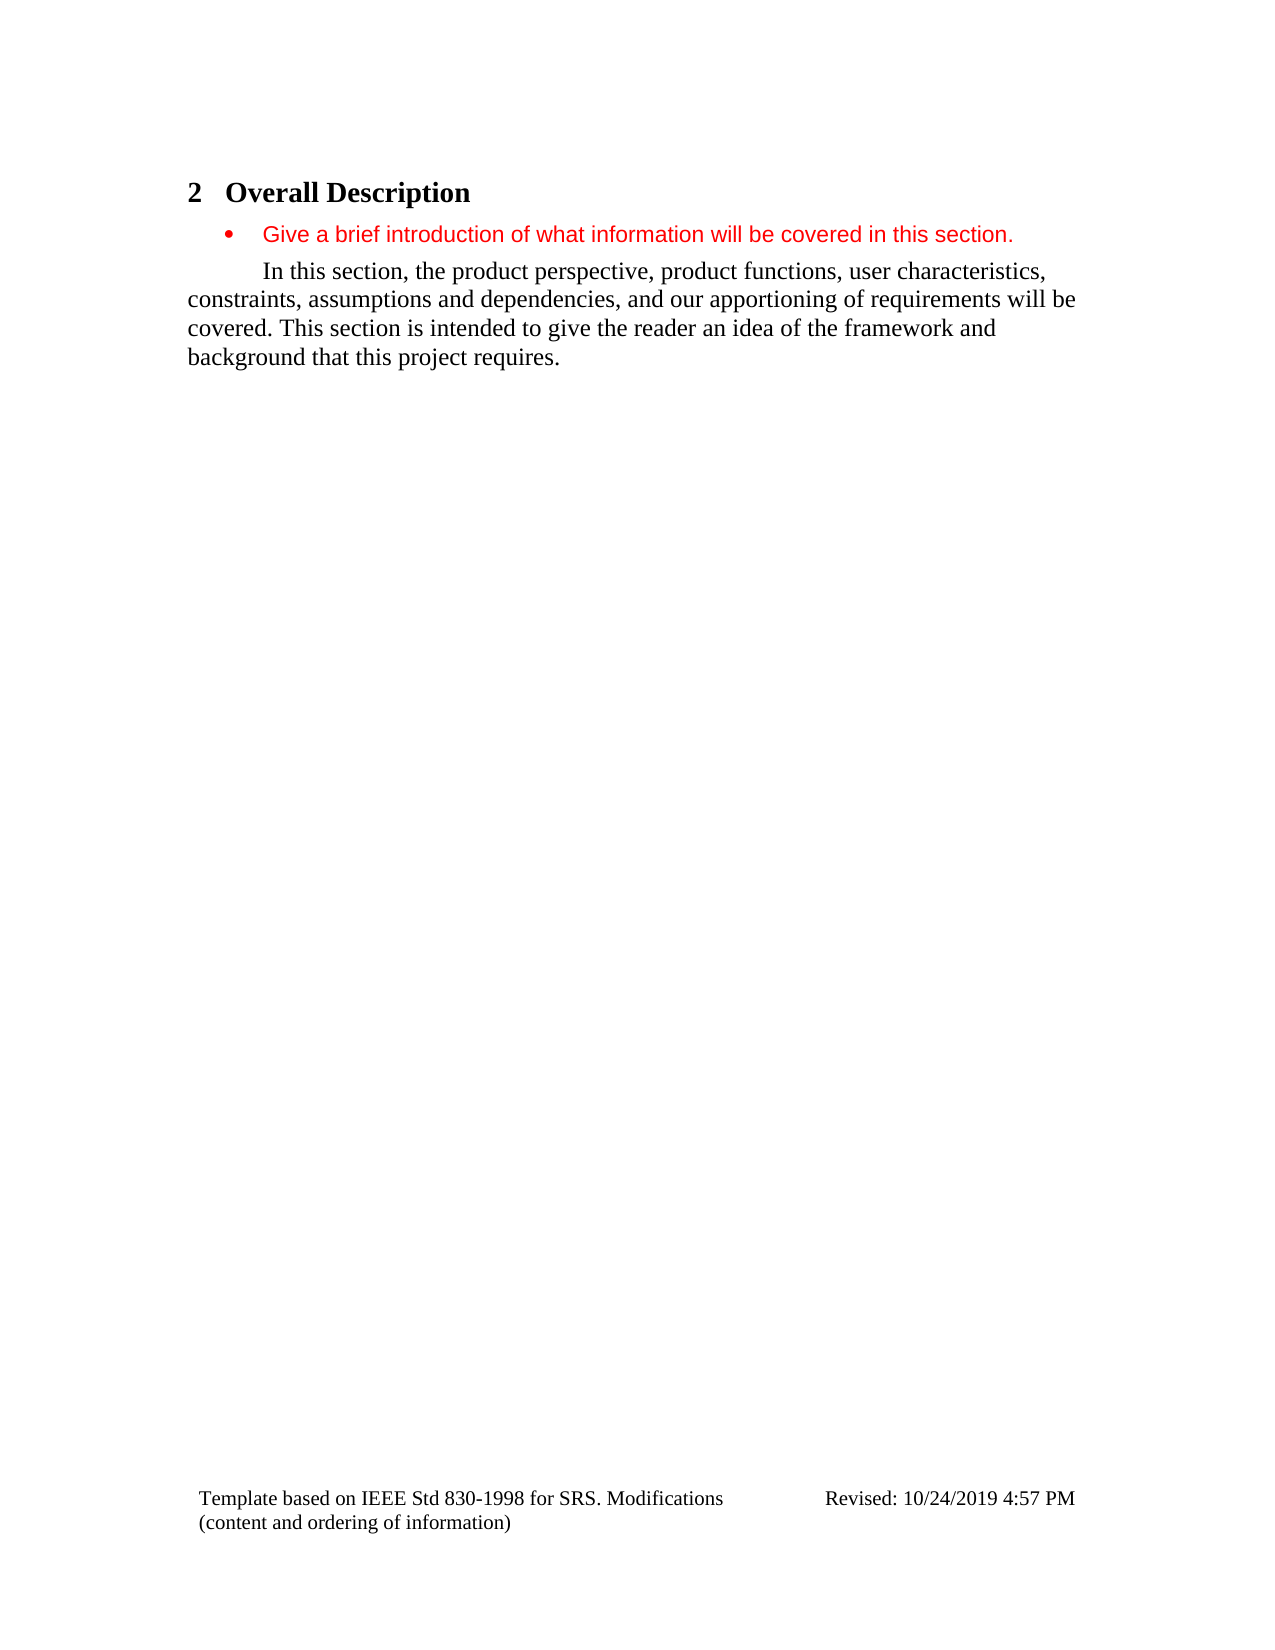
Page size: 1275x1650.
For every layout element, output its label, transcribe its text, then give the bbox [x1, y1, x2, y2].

list Give a brief introduction of what information will be covered in this section. [225, 221, 1087, 247]
subtitle Overall Description [187, 175, 1087, 208]
text In this section, the product perspective, product functions, user characteristics, constraints, assumptions and dependencies, and our apportioning of requirements will be covered. This section is intended to give the reader an idea of the framework and background that this project requires. [187, 256, 1087, 371]
